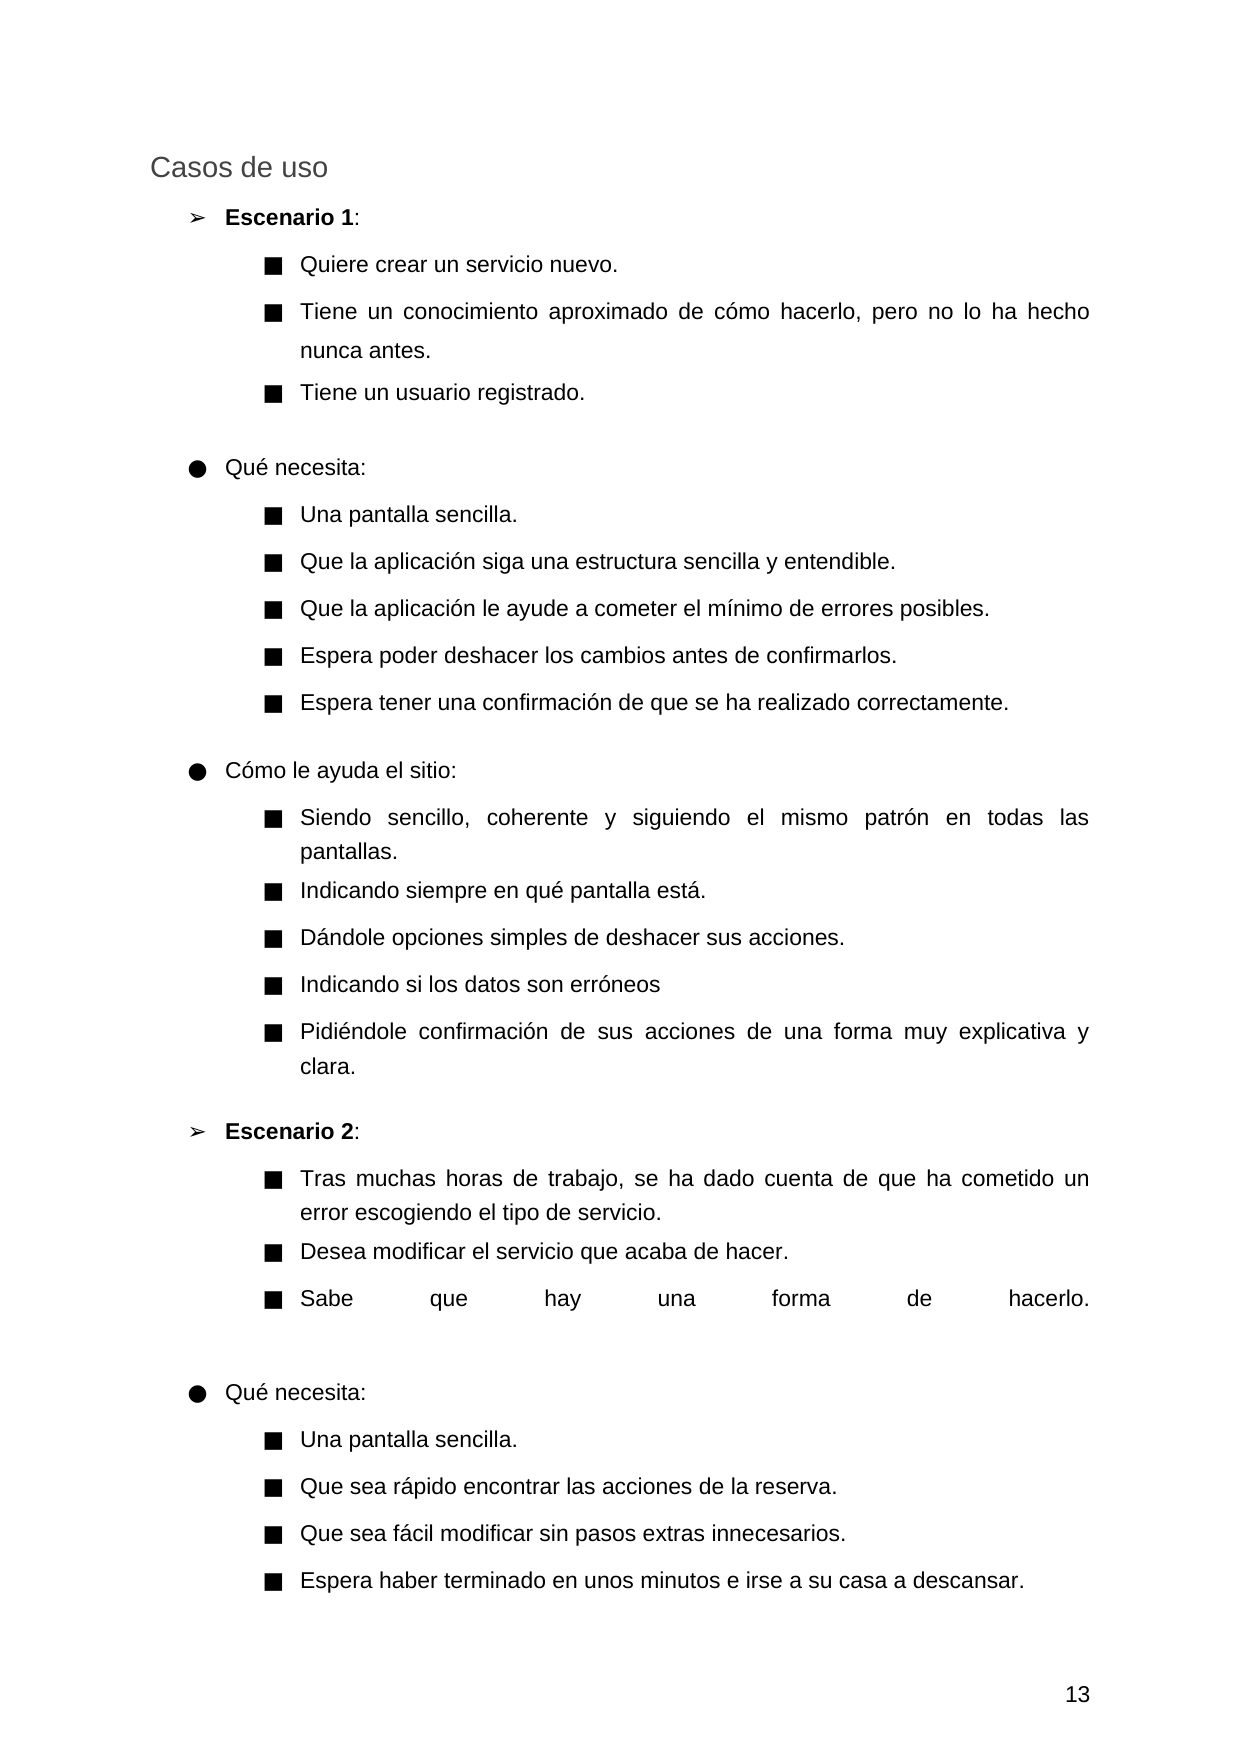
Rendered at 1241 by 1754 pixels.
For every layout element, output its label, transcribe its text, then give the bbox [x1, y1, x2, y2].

list Tras muchas horas de trabajo, se ha dado cuenta de que ha cometido un error escogiendo el tipo de servicio. [262, 1152, 1090, 1226]
list Una pantalla sencilla. [262, 1414, 1090, 1461]
list Escenario 2: [187, 1105, 1090, 1152]
list Tiene un usuario registrado. [262, 367, 1090, 414]
list Cómo le ayuda el sitio: [187, 744, 1090, 791]
list Qué necesita: [187, 442, 1090, 489]
list Escenario 1: [187, 192, 1090, 239]
subtitle Casos de uso [150, 150, 1090, 183]
list Indicando si los datos son erróneos [262, 959, 1090, 1006]
list Que la aplicación le ayude a cometer el mínimo de errores posibles. [262, 583, 1090, 629]
list Desea modificar el servicio que acaba de hacer. [262, 1226, 1090, 1273]
list Indicando siempre en qué pantalla está. [262, 865, 1090, 912]
list Espera tener una confirmación de que se ha realizado correctamente. [262, 677, 1090, 723]
list Tiene un conocimiento aproximado de cómo hacerlo, pero no lo ha hecho nunca antes. [262, 286, 1090, 363]
list Que sea rápido encontrar las acciones de la reserva. [262, 1461, 1090, 1508]
list Una pantalla sencilla. [262, 489, 1090, 536]
list Quiere crear un servicio nuevo. [262, 239, 1090, 286]
list Que la aplicación siga una estructura sencilla y entendible. [262, 536, 1090, 583]
list Dándole opciones simples de deshacer sus acciones. [262, 912, 1090, 959]
list Espera haber terminado en unos minutos e irse a su casa a descansar. [262, 1555, 1090, 1602]
list Espera poder deshacer los cambios antes de confirmarlos. [262, 629, 1090, 677]
list Siendo sencillo, coherente y siguiendo el mismo patrón en todas las pantallas. [262, 791, 1090, 865]
list Sabe que hay una forma de hacerlo. [262, 1273, 1090, 1346]
list Qué necesita: [187, 1367, 1090, 1414]
list Pidiéndole confirmación de sus acciones de una forma muy explicativa y clara. [262, 1006, 1090, 1079]
list Que sea fácil modificar sin pasos extras innecesarios. [262, 1508, 1090, 1555]
